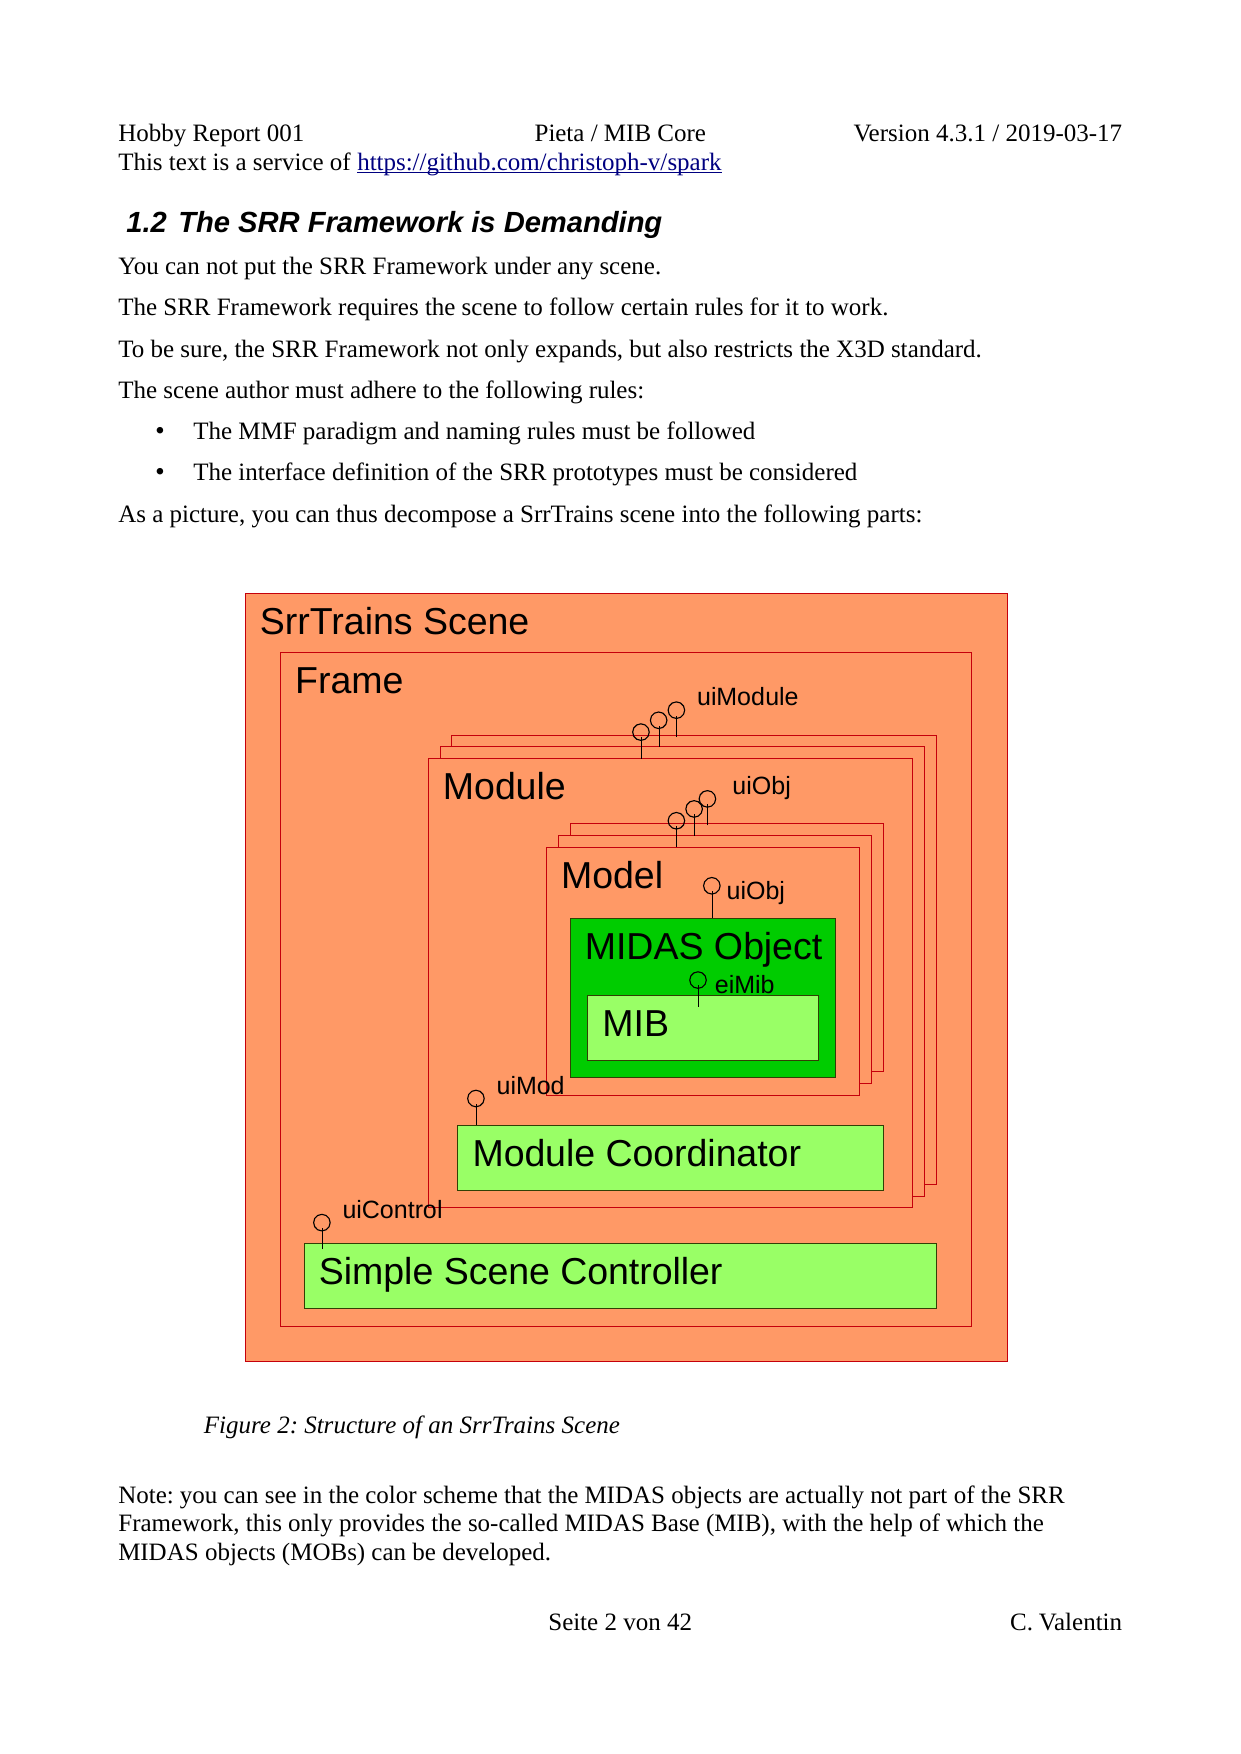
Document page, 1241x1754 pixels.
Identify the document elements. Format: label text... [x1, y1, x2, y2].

text As a picture, you can thus decompose a SrrTrains scene into the following parts: [118, 499, 1122, 527]
text The SRR Framework requires the scene to follow certain rules for it to work. [118, 292, 1122, 321]
text To be sure, the SRR Framework not only expands, but also restricts the X3D standard. [118, 334, 1122, 362]
list The MMF paradigm and naming rules must be followed [156, 416, 1122, 445]
text The scene author must adhere to the following rules: [118, 375, 1122, 404]
text You can not put the SRR Framework under any scene. [118, 251, 1122, 280]
text Figure 2: Structure of an SrrTrains Scene [204, 552, 1036, 1438]
subtitle The SRR Framework is Demanding [118, 205, 1122, 239]
text Note: you can see in the color scheme that the MIDAS objects are actually not part of the SRR Framework, this only provides the so-called MIDAS Base (MIB), with the help of which the MIDAS objects (MOBs) can be developed. [118, 1480, 1122, 1566]
list The interface definition of the SRR prototypes must be considered [156, 457, 1122, 486]
